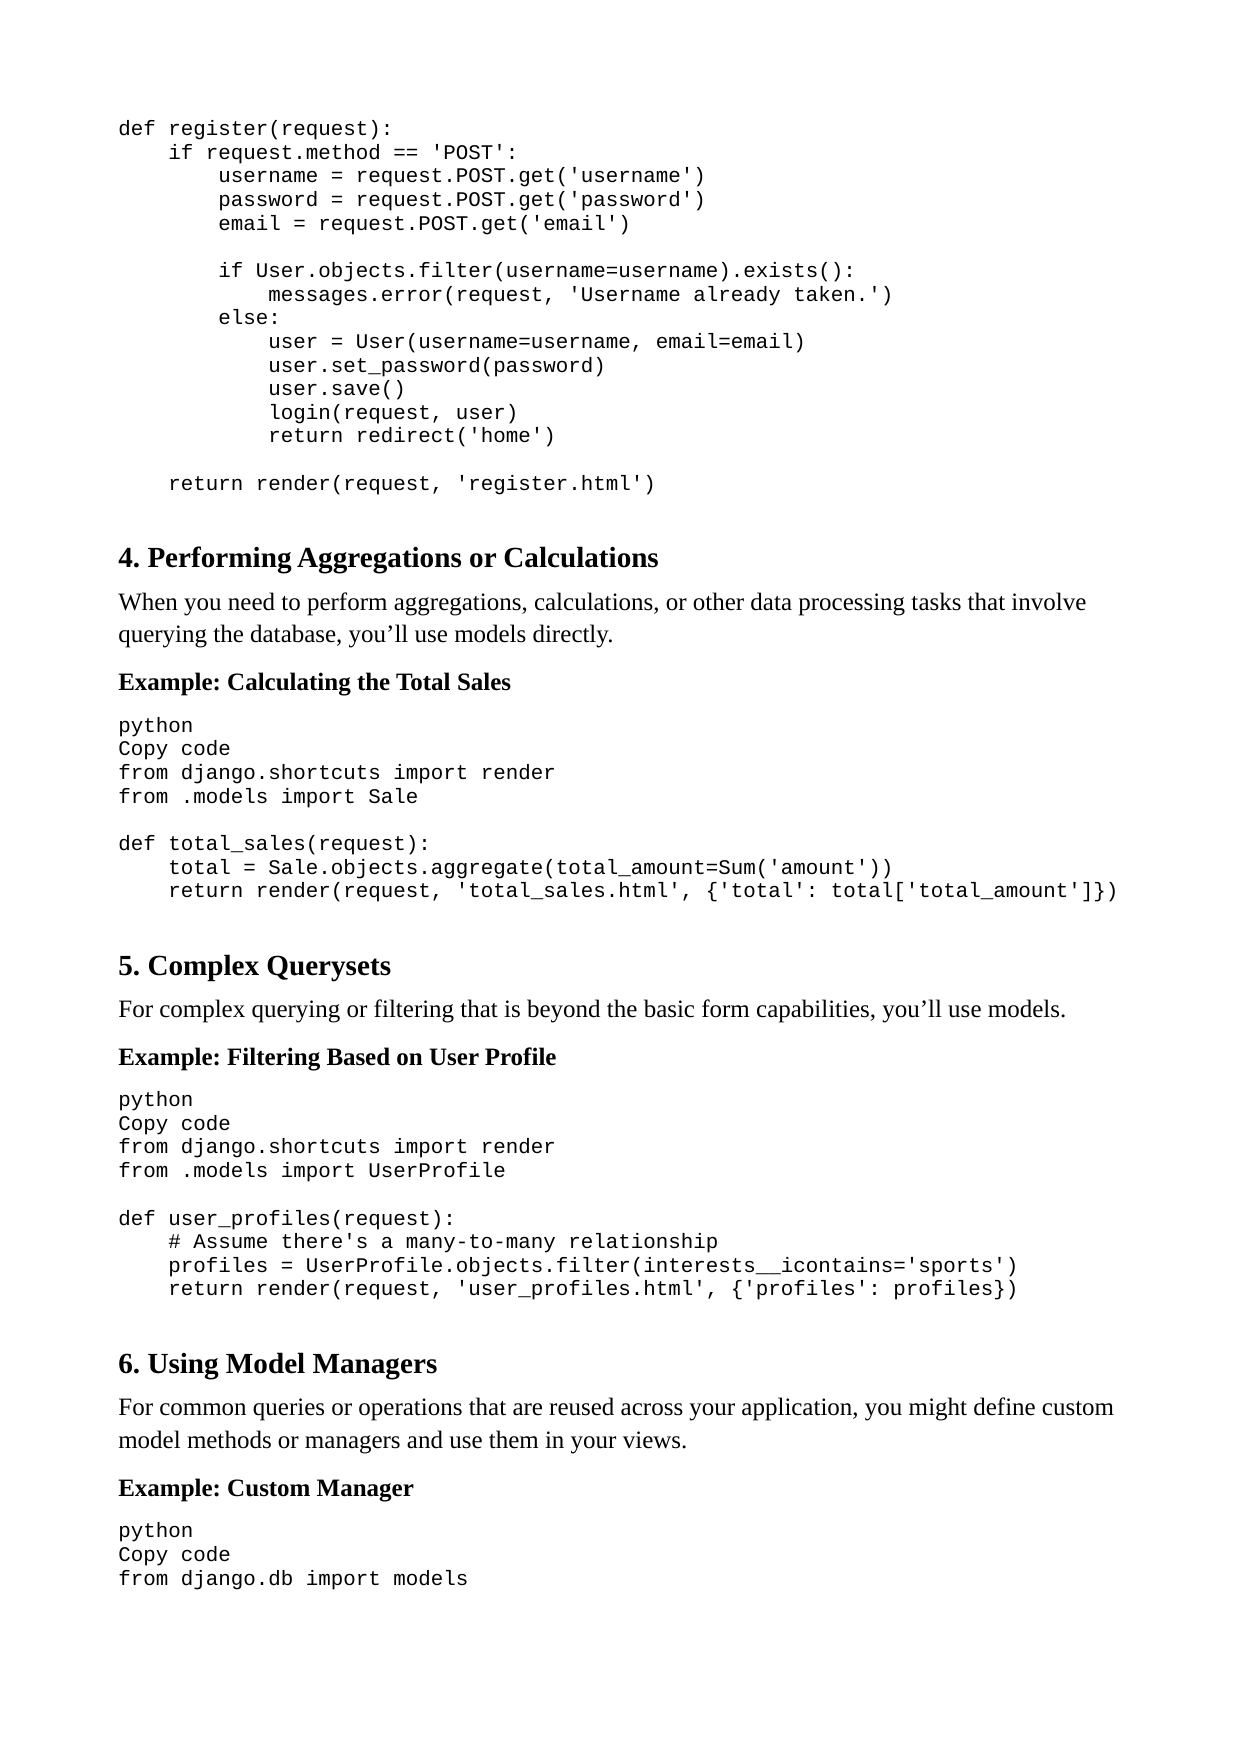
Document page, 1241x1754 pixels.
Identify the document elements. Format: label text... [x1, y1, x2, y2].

text from django.shortcuts import render [118, 1137, 1122, 1160]
text def user_profiles(request): [118, 1207, 1122, 1231]
subtitle 4. Performing Aggregations or Calculations [118, 541, 1122, 574]
text user.set_password(password) [118, 354, 1122, 378]
text from .models import UserProfile [118, 1160, 1122, 1184]
text def total_sales(request): [118, 833, 1122, 857]
text For common queries or operations that are reused across your application, you might define custom model methods or managers and use them in your views. [118, 1392, 1122, 1454]
text Copy code [118, 1113, 1122, 1137]
text from .models import Sale [118, 786, 1122, 809]
text Copy code [118, 738, 1122, 762]
text user = User(username=username, email=email) [118, 331, 1122, 354]
text return render(request, 'total_sales.html', {'total': total['total_amount']}) [118, 880, 1122, 904]
text if User.objects.filter(username=username).exists(): [118, 260, 1122, 284]
text def register(request): [118, 118, 1122, 142]
text python [118, 715, 1122, 738]
subtitle 5. Complex Querysets [118, 948, 1122, 982]
text Example: Calculating the Total Sales [118, 667, 1122, 696]
text return render(request, 'user_profiles.html', {'profiles': profiles}) [118, 1278, 1122, 1302]
text For complex querying or filtering that is beyond the basic form capabilities, you’ll use models. [118, 994, 1122, 1023]
text user.save() [118, 378, 1122, 402]
text Example: Custom Manager [118, 1473, 1122, 1502]
text from django.shortcuts import render [118, 762, 1122, 786]
text python [118, 1089, 1122, 1113]
text profiles = UserProfile.objects.filter(interests__icontains='sports') [118, 1255, 1122, 1278]
text # Assume there's a many-to-many relationship [118, 1231, 1122, 1255]
text if request.method == 'POST': [118, 142, 1122, 165]
text else: [118, 307, 1122, 331]
text total = Sale.objects.aggregate(total_amount=Sum('amount')) [118, 857, 1122, 880]
text Example: Filtering Based on User Profile [118, 1042, 1122, 1070]
text return redirect('home') [118, 426, 1122, 449]
text messages.error(request, 'Username already taken.') [118, 284, 1122, 307]
text from django.db import models [118, 1568, 1122, 1591]
text python [118, 1520, 1122, 1544]
text password = request.POST.get('password') [118, 189, 1122, 213]
text login(request, user) [118, 402, 1122, 426]
subtitle 6. Using Model Managers [118, 1346, 1122, 1380]
text email = request.POST.get('email') [118, 213, 1122, 236]
text When you need to perform aggregations, calculations, or other data processing tasks that involve querying the database, you’ll use models directly. [118, 587, 1122, 648]
text Copy code [118, 1544, 1122, 1568]
text return render(request, 'register.html') [118, 473, 1122, 496]
text username = request.POST.get('username') [118, 165, 1122, 189]
